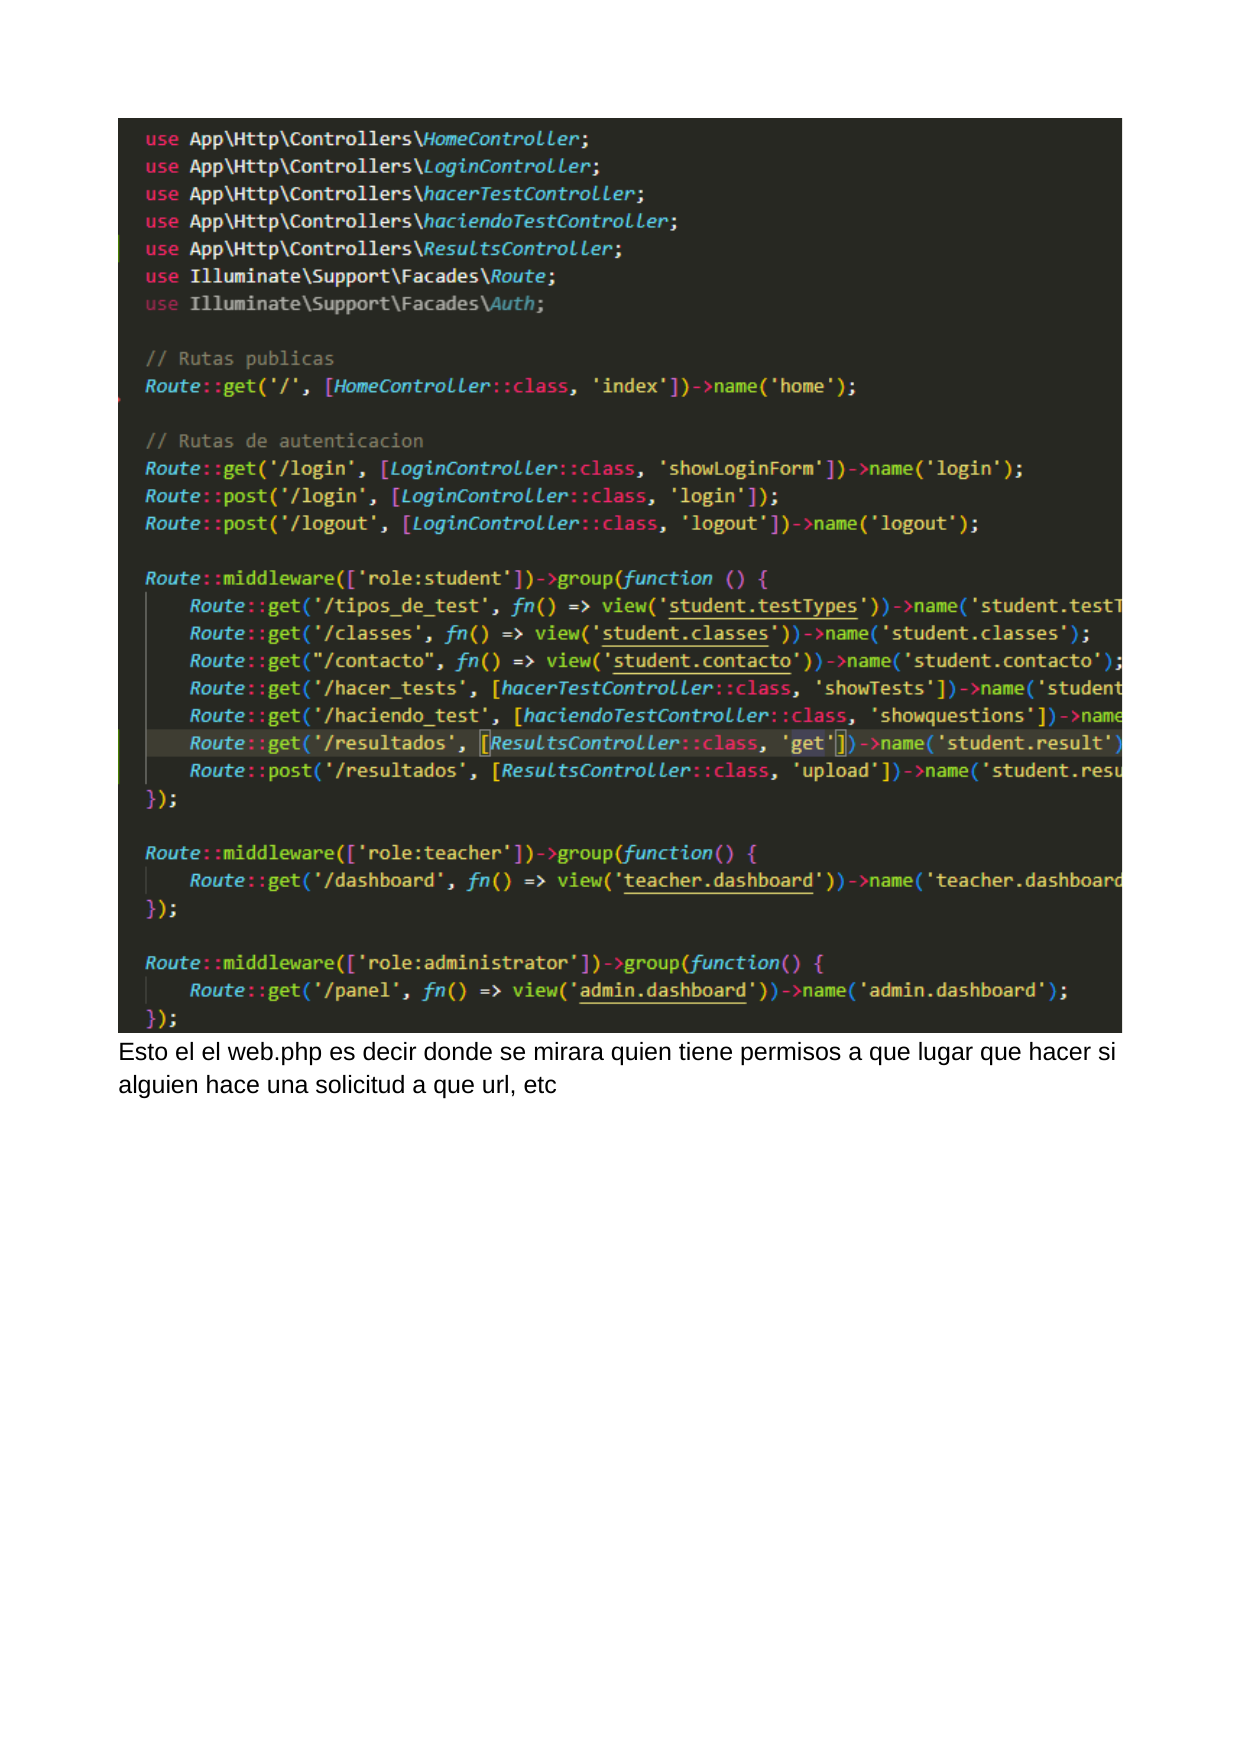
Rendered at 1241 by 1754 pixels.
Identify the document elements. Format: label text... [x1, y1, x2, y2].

text Esto el el web.php es decir donde se mirara quien tiene permisos a que lugar que hacer si alguien hace una solicitud a que url, etc [118, 1033, 1122, 1098]
picture [118, 118, 1123, 1033]
